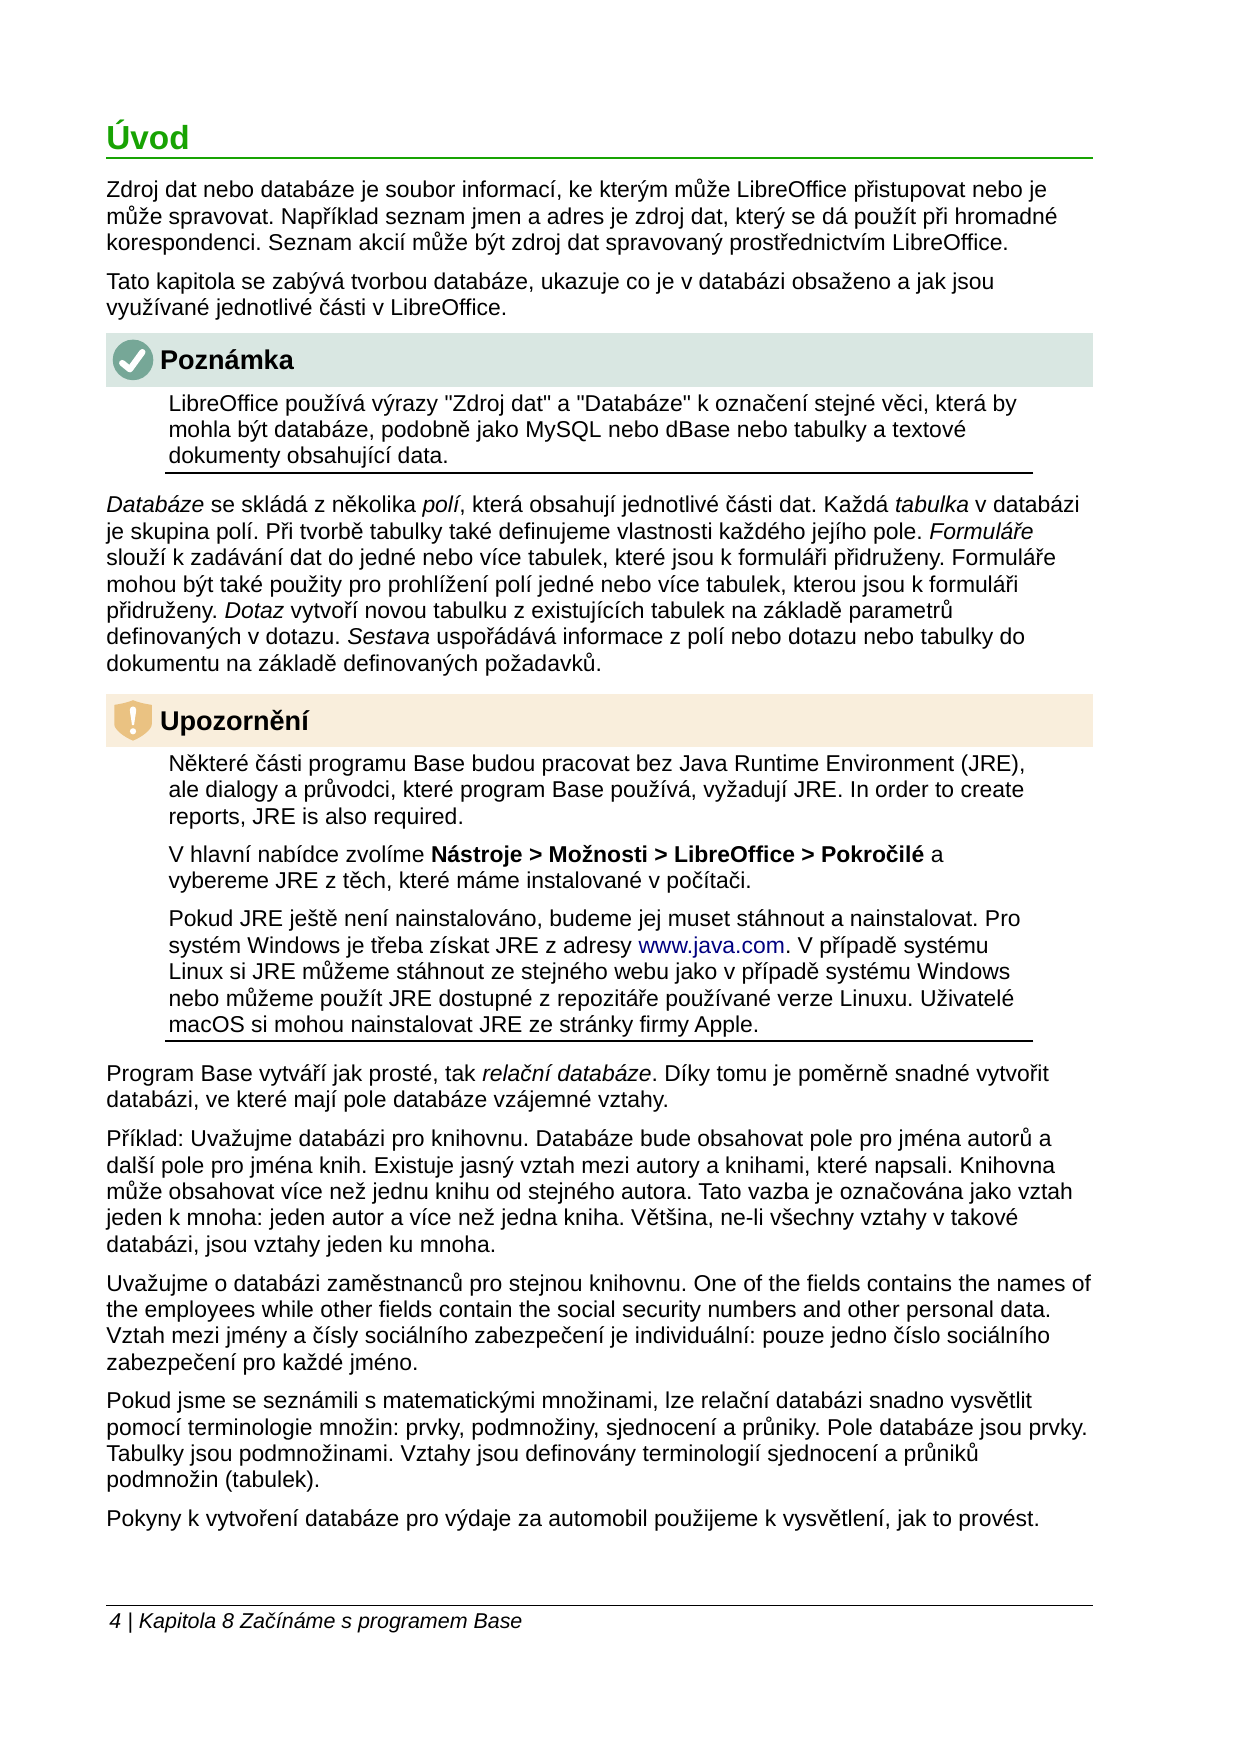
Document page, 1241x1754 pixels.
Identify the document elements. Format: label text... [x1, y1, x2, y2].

text Uvažujme o databázi zaměstnanců pro stejnou knihovnu. One of the fields contains the names of the employees while other fields contain the social security numbers and other personal data. Vztah mezi jmény a čísly sociálního zabezpečení je individuální: pouze jedno číslo sociálního zabezpečení pro každé jméno. [106, 1269, 1093, 1375]
text Databáze se skládá z několika polí, která obsahují jednotlivé části dat. Každá tabulka v databázi je skupina polí. Při tvorbě tabulky také definujeme vlastnosti každého jejího pole. Formuláře slouží k zadávání dat do jedné nebo více tabulek, které jsou k formuláři přidruženy. Formuláře mohou být také použity pro prohlížení polí jedné nebo více tabulek, kterou jsou k formuláři přidruženy. Dotaz vytvoří novou tabulku z existujících tabulek na základě parametrů definovaných v dotazu. Sestava uspořádává informace z polí nebo dotazu nebo tabulky do dokumentu na základě definovaných požadavků. [106, 491, 1093, 676]
subtitle Upozornění [106, 694, 1093, 747]
subtitle Poznámka [106, 333, 1093, 387]
text LibreOffice používá výrazy "Zdroj dat" a "Databáze" k označení stejné věci, která by mohla být databáze, podobně jako MySQL nebo dBase nebo tabulky a textové dokumenty obsahující data. [165, 387, 1033, 472]
text Pokud JRE ještě není nainstalováno, budeme jej muset stáhnout a nainstalovat. Pro systém Windows je třeba získat JRE z adresy www.java.com. V případě systému Linux si JRE můžeme stáhnout ze stejného webu jako v případě systému Windows nebo můžeme použít JRE dostupné z repozitáře používané verze Linuxu. Uživatelé macOS si mohou nainstalovat JRE ze stránky firmy Apple. [165, 902, 1033, 1040]
text Zdroj dat nebo databáze je soubor informací, ke kterým může LibreOffice přistupovat nebo je může spravovat. Například seznam jmen a adres je zdroj dat, který se dá použít při hromadné korespondenci. Seznam akcií může být zdroj dat spravovaný prostřednictvím LibreOffice. [106, 176, 1093, 255]
text Tato kapitola se zabývá tvorbou databáze, ukazuje co je v databázi obsaženo a jak jsou využívané jednotlivé části v LibreOffice. [106, 268, 1093, 321]
text Příklad: Uvažujme databázi pro knihovnu. Databáze bude obsahovat pole pro jména autorů a další pole pro jména knih. Existuje jasný vztah mezi autory a knihami, které napsali. Knihovna může obsahovat více než jednu knihu od stejného autora. Tato vazba je označována jako vztah jeden k mnoha: jeden autor a více než jedna kniha. Většina, ne-li všechny vztahy v takové databázi, jsou vztahy jeden ku mnoha. [106, 1125, 1093, 1257]
text Program Base vytváří jak prosté, tak relační databáze. Díky tomu je poměrně snadné vytvořit databázi, ve které mají pole databáze vzájemné vztahy. [106, 1060, 1093, 1113]
text V hlavní nabídce zvolíme Nástroje > Možnosti > LibreOffice > Pokročilé a vybereme JRE z těch, které máme instalované v počítači. [165, 838, 1033, 894]
text Pokyny k vytvoření databáze pro výdaje za automobil použijeme k vysvětlení, jak to provést. [106, 1505, 1093, 1532]
text Pokud jsme se seznámili s matematickými množinami, lze relační databázi snadno vysvětlit pomocí terminologie množin: prvky, podmnožiny, sjednocení a průniky. Pole databáze jsou prvky. Tabulky jsou podmnožinami. Vztahy jsou definovány terminologií sjednocení a průniků podmnožin (tabulek). [106, 1387, 1093, 1493]
text Některé části programu Base budou pracovat bez Java Runtime Environment (JRE), ale dialogy a průvodci, které program Base používá, vyžadují JRE. In order to create reports, JRE is also required. [165, 747, 1033, 829]
subtitle Úvod [106, 118, 1093, 157]
